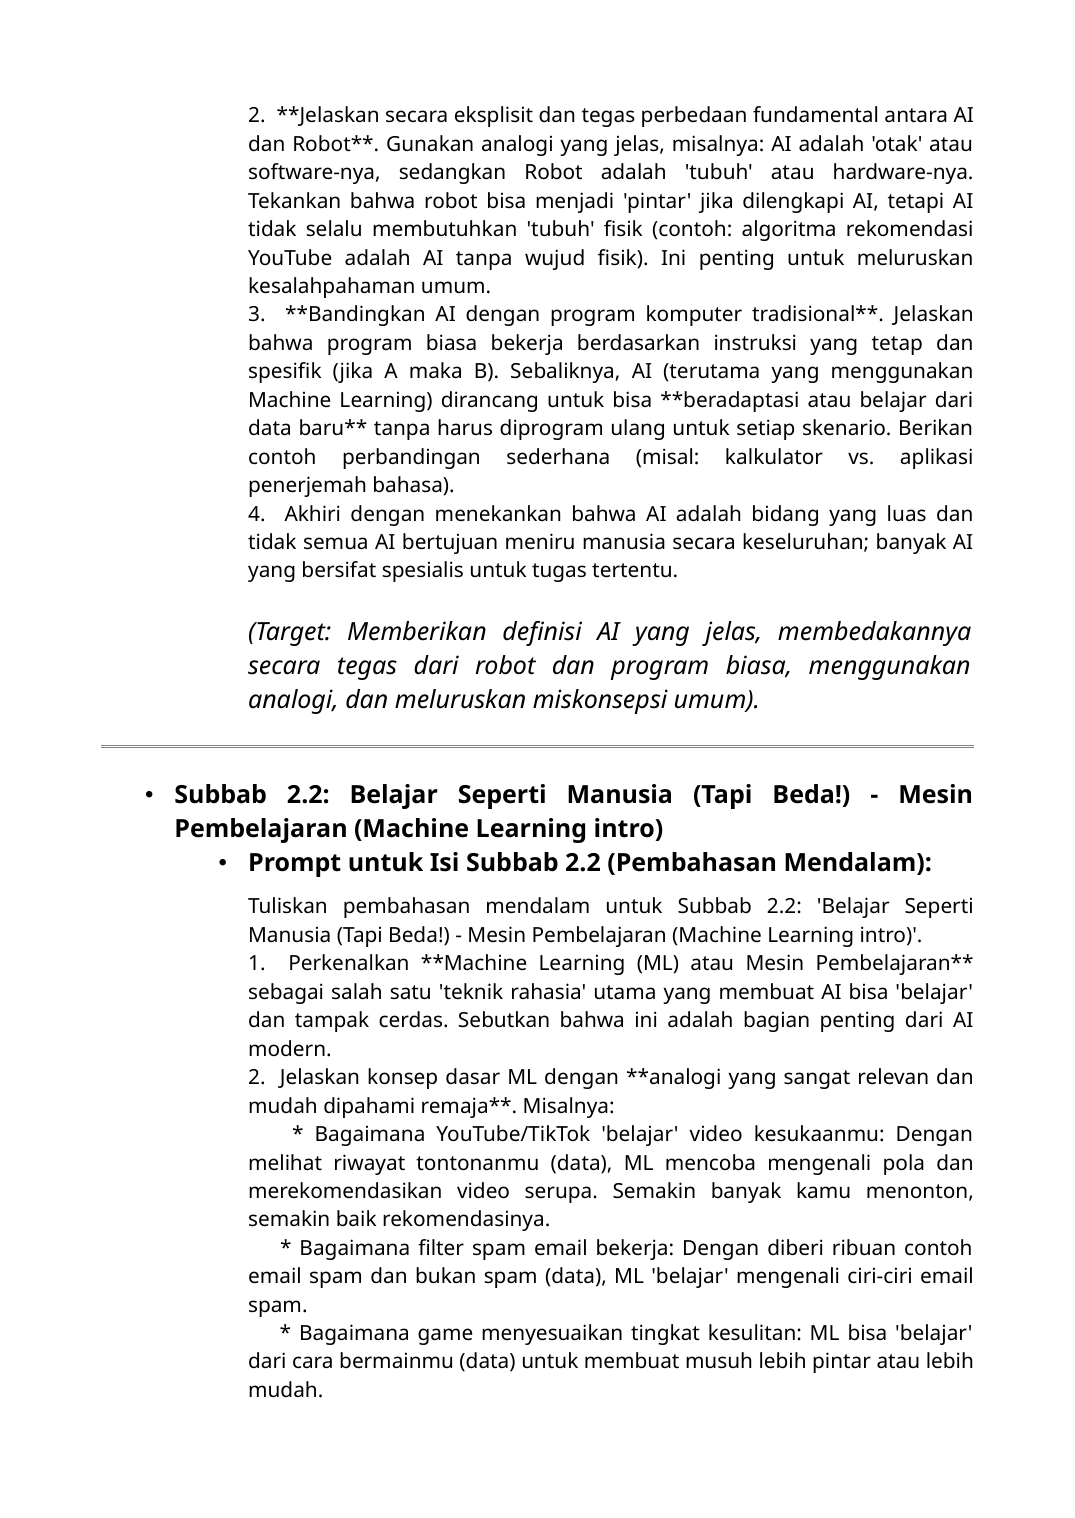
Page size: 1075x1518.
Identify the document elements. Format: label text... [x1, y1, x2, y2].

list 1. Perkenalkan **Machine Learning (ML) atau Mesin Pembelajaran** sebagai salah satu 'teknik rahasia' utama yang membuat AI bisa 'belajar' dan tampak cerdas. Sebutkan bahwa ini adalah bagian penting dari AI modern. [218, 948, 974, 1062]
list * Bagaimana YouTube/TikTok 'belajar' video kesukaanmu: Dengan melihat riwayat tontonanmu (data), ML mencoba mengenali pola dan merekomendasikan video serupa. Semakin banyak kamu menonton, semakin baik rekomendasinya. [218, 1119, 974, 1233]
list (Target: Memberikan definisi AI yang jelas, membedakannya secara tegas dari robot dan program biasa, menggunakan analogi, dan meluruskan miskonsepsi umum). [218, 613, 974, 716]
list Prompt untuk Isi Subbab 2.2 (Pembahasan Mendalam): [218, 845, 974, 879]
list * Bagaimana filter spam email bekerja: Dengan diberi ribuan contoh email spam dan bukan spam (data), ML 'belajar' mengenali ciri-ciri email spam. [218, 1233, 974, 1318]
list 2. Jelaskan konsep dasar ML dengan **analogi yang sangat relevan dan mudah dipahami remaja**. Misalnya: [218, 1062, 974, 1119]
list Tuliskan pembahasan mendalam untuk Subbab 2.2: 'Belajar Seperti Manusia (Tapi Beda!) - Mesin Pembelajaran (Machine Learning intro)'. [218, 892, 974, 948]
list Subbab 2.2: Belajar Seperti Manusia (Tapi Beda!) - Mesin Pembelajaran (Machine Learning intro) [145, 777, 974, 845]
list * Bagaimana game menyesuaikan tingkat kesulitan: ML bisa 'belajar' dari cara bermainmu (data) untuk membuat musuh lebih pintar atau lebih mudah. [218, 1318, 974, 1403]
list 2. **Jelaskan secara eksplisit dan tegas perbedaan fundamental antara AI dan Robot**. Gunakan analogi yang jelas, misalnya: AI adalah 'otak' atau software-nya, sedangkan Robot adalah 'tubuh' atau hardware-nya. Tekankan bahwa robot bisa menjadi 'pintar' jika dilengkapi AI, tetapi AI tidak selalu membutuhkan 'tubuh' fisik (contoh: algoritma rekomendasi YouTube adalah AI tanpa wujud fisik). Ini penting untuk meluruskan kesalahpahaman umum. [218, 101, 974, 299]
list 3. **Bandingkan AI dengan program komputer tradisional**. Jelaskan bahwa program biasa bekerja berdasarkan instruksi yang tetap dan spesifik (jika A maka B). Sebaliknya, AI (terutama yang menggunakan Machine Learning) dirancang untuk bisa **beradaptasi atau belajar dari data baru** tanpa harus diprogram ulang untuk setiap skenario. Berikan contoh perbandingan sederhana (misal: kalkulator vs. aplikasi penerjemah bahasa). [218, 299, 974, 499]
list 4. Akhiri dengan menekankan bahwa AI adalah bidang yang luas dan tidak semua AI bertujuan meniru manusia secara keseluruhan; banyak AI yang bersifat spesialis untuk tugas tertentu. [218, 499, 974, 584]
